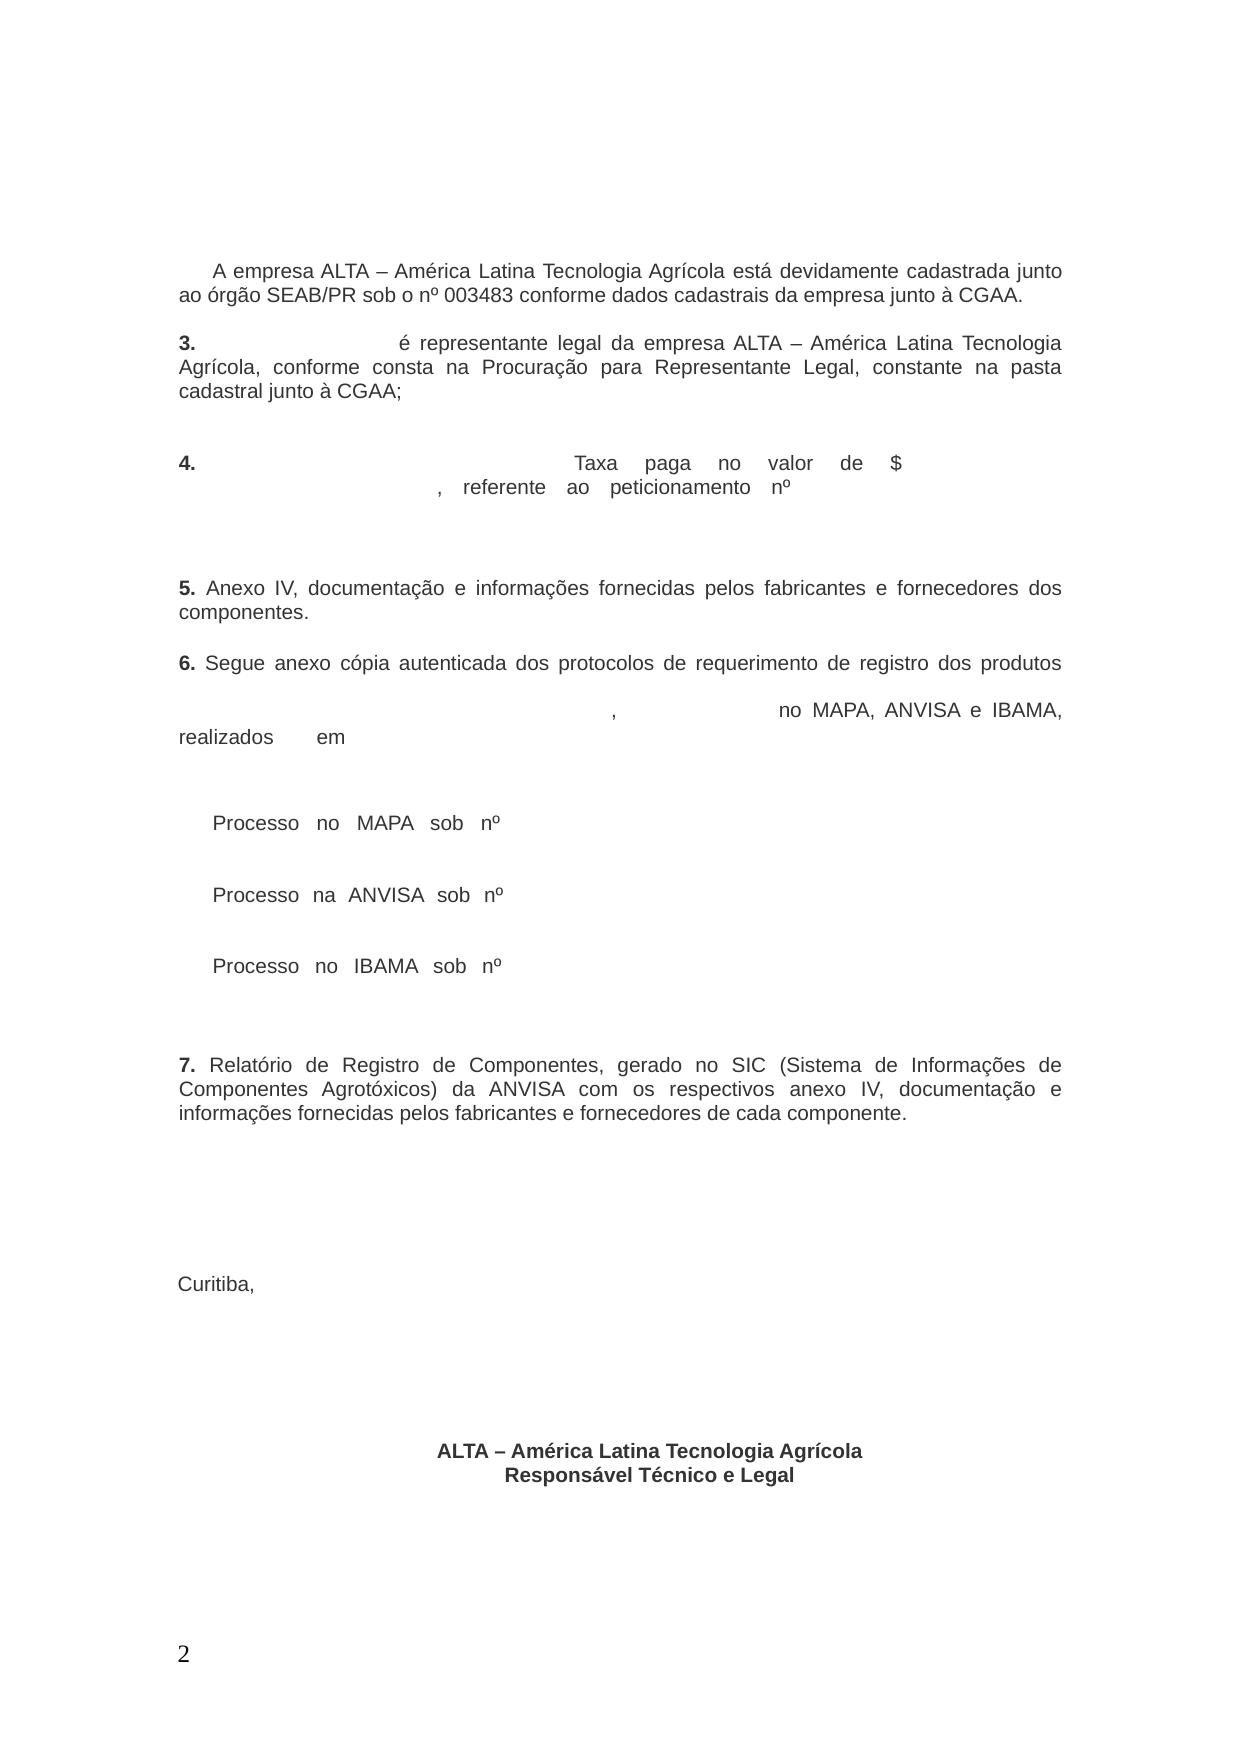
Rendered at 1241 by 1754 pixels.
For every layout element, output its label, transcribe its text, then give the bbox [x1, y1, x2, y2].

text Processo no MAPA sob nº <for each="process in processes(o, 'MAPA')"> <if test="process.open_official_letter_id"> <process.open_official_letter_id.protocol> </if> </for> [178, 811, 1063, 882]
list 6. Segue anexo cópia autenticada dos protocolos de requerimento de registro dos produtos <for each="comp in o.component_registry_detail_ids"> <for each="pf in comp.formulated_product_ids"> <pf.name>, </for> </for> no MAPA, ANVISA e IBAMA, realizados em <for each="process in processes(o, 'MAPA')"> <if test="process.open_official_letter_id"> <process.open_official_letter_id.protocol_date> </if> </for> [178, 650, 1063, 808]
text A empresa ALTA – América Latina Tecnologia Agrícola está devidamente cadastrada junto ao órgão SEAB/PR sob o nº 003483 conforme dados cadastrais da empresa junto à CGAA. [178, 259, 1063, 307]
list 5. Anexo IV, documentação e informações fornecidas pelos fabricantes e fornecedores dos componentes. [178, 576, 1063, 623]
text ALTA – América Latina Tecnologia Agrícola [177, 1439, 1122, 1463]
list 7. Relatório de Registro de Componentes, gerado no SIC (Sistema de Informações de Componentes Agrotóxicos) da ANVISA com os respectivos anexo IV, documentação e informações fornecidas pelos fabricantes e fornecedores de cada componente. [178, 1053, 1063, 1125]
list 4. <for each="tax in o.tax_ids">Taxa paga no valor de $ <tax.amount> <tax.currency_id.name> , referente ao peticionamento nº <for each="process in processes(o, 'ANVISA')"> <process.petitioning_number> </for> </for> [178, 451, 1063, 523]
list 3. <o.proxy_id.name> é representante legal da empresa ALTA – América Latina Tecnologia Agrícola, conforme consta na Procuração para Representante Legal, constante na pasta cadastral junto à CGAA; [178, 331, 1063, 403]
text Responsável Técnico e Legal [177, 1463, 1122, 1487]
text Curitiba, <today()> [177, 1272, 1122, 1296]
text Processo no IBAMA sob nº <for each="process in processes(o, 'IBAMA')"> <if test="process.open_official_letter_id"> <process.open_official_letter_id.protocol> </if> </for> [178, 954, 1063, 1026]
text Processo na ANVISA sob nº <for each="process in processes(o, 'ANVISA')"> <if test="process.open_official_letter_id"> <process.open_official_letter_id.protocol> </if> </for> [178, 882, 1063, 954]
text <o.proxy_id.function> <o.proxy_id.name> <o.proxy_id.state_registration_code> [177, 1487, 1122, 1511]
